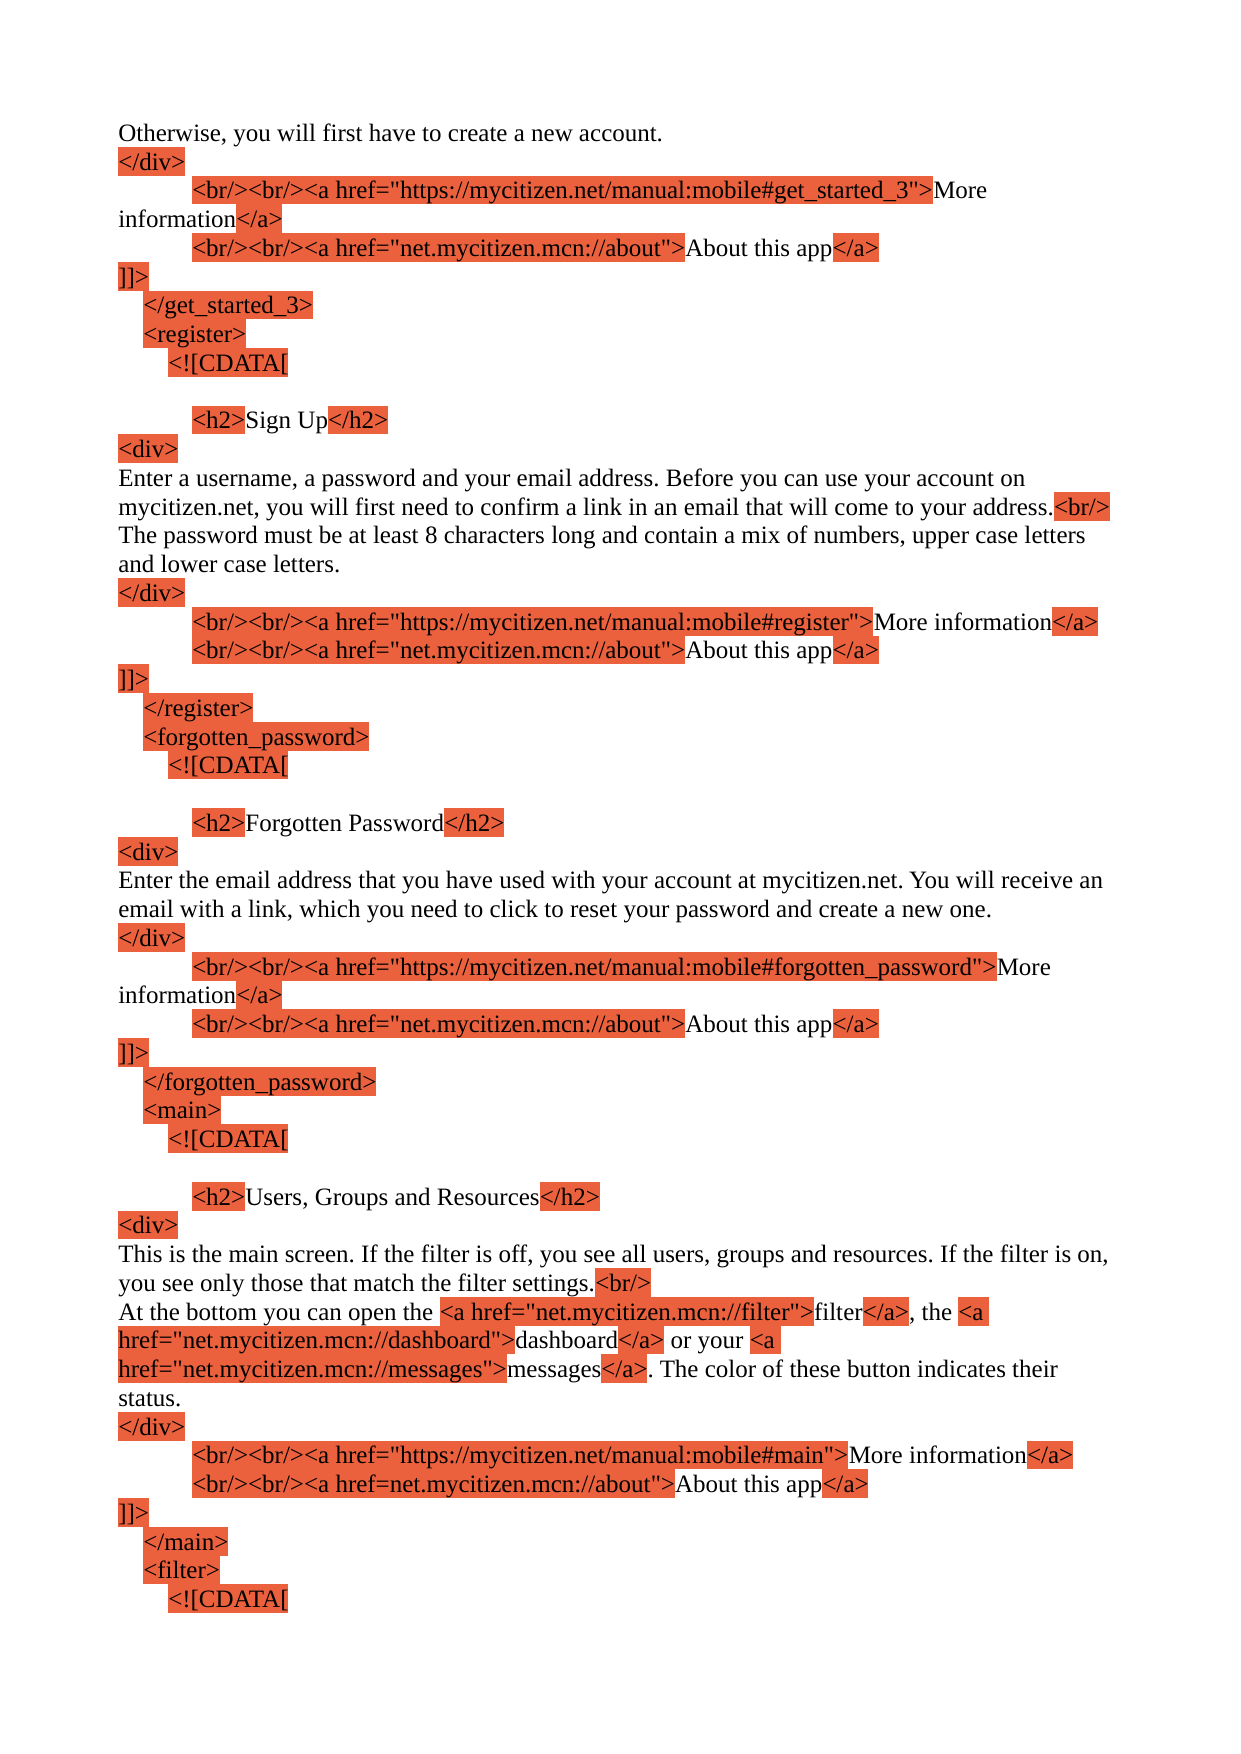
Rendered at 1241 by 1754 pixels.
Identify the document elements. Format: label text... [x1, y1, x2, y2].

text <div> [118, 1211, 1122, 1239]
text <h2>Sign Up</h2> [118, 406, 1122, 434]
text Otherwise, you will first have to create a new account. [118, 118, 1122, 147]
text At the bottom you can open the <a href="net.mycitizen.mcn://filter">filter</a>, the <a href="net.mycitizen.mcn://dashboard">dashboard</a> or your <a href="net.mycitizen.mcn://messages">messages</a>. The color of these button indicates their status. [118, 1297, 1122, 1412]
text ]]> [118, 262, 1122, 291]
text </main> [118, 1527, 1122, 1556]
text <h2>Forgotten Password</h2> [118, 808, 1122, 837]
text <![CDATA[ [118, 348, 1122, 377]
text <filter> [118, 1556, 1122, 1584]
text </div> [118, 147, 1122, 176]
text <br/><br/><a href="https://mycitizen.net/manual:mobile#register">More information</a> [118, 607, 1122, 636]
text <main> [118, 1096, 1122, 1124]
text <br/><br/><a href="net.mycitizen.mcn://about">About this app</a> [118, 636, 1122, 664]
text <br/><br/><a href="net.mycitizen.mcn://about">About this app</a> [118, 1009, 1122, 1038]
text <![CDATA[ [118, 751, 1122, 779]
text <![CDATA[ [118, 1584, 1122, 1613]
text </div> [118, 1412, 1122, 1441]
text </get_started_3> [118, 291, 1122, 319]
text Enter a username, a password and your email address. Before you can use your account on mycitizen.net, you will first need to confirm a link in an email that will come to your address.<br/> [118, 463, 1122, 521]
text <register> [118, 319, 1122, 348]
text </div> [118, 578, 1122, 607]
text Enter the email address that you have used with your account at mycitizen.net. You will receive an email with a link, which you need to click to reset your password and create a new one. [118, 866, 1122, 923]
text ]]> [118, 1038, 1122, 1067]
text <br/><br/><a href=net.mycitizen.mcn://about">About this app</a> [118, 1469, 1122, 1498]
text This is the main screen. If the filter is off, you see all users, groups and resources. If the filter is on, you see only those that match the filter settings.<br/> [118, 1239, 1122, 1297]
text <br/><br/><a href="https://mycitizen.net/manual:mobile#main">More information</a> [118, 1441, 1122, 1469]
text <forgotten_password> [118, 722, 1122, 751]
text <![CDATA[ [118, 1124, 1122, 1153]
text <div> [118, 837, 1122, 866]
text <div> [118, 434, 1122, 463]
text ]]> [118, 1498, 1122, 1527]
text <br/><br/><a href="https://mycitizen.net/manual:mobile#forgotten_password">More information</a> [118, 952, 1122, 1009]
text <br/><br/><a href="https://mycitizen.net/manual:mobile#get_started_3">More information</a> [118, 176, 1122, 233]
text The password must be at least 8 characters long and contain a mix of numbers, upper case letters and lower case letters. [118, 521, 1122, 578]
text </register> [118, 693, 1122, 722]
text </forgotten_password> [118, 1067, 1122, 1096]
text ]]> [118, 664, 1122, 693]
text <br/><br/><a href="net.mycitizen.mcn://about">About this app</a> [118, 233, 1122, 262]
text <h2>Users, Groups and Resources</h2> [118, 1182, 1122, 1211]
text </div> [118, 923, 1122, 952]
